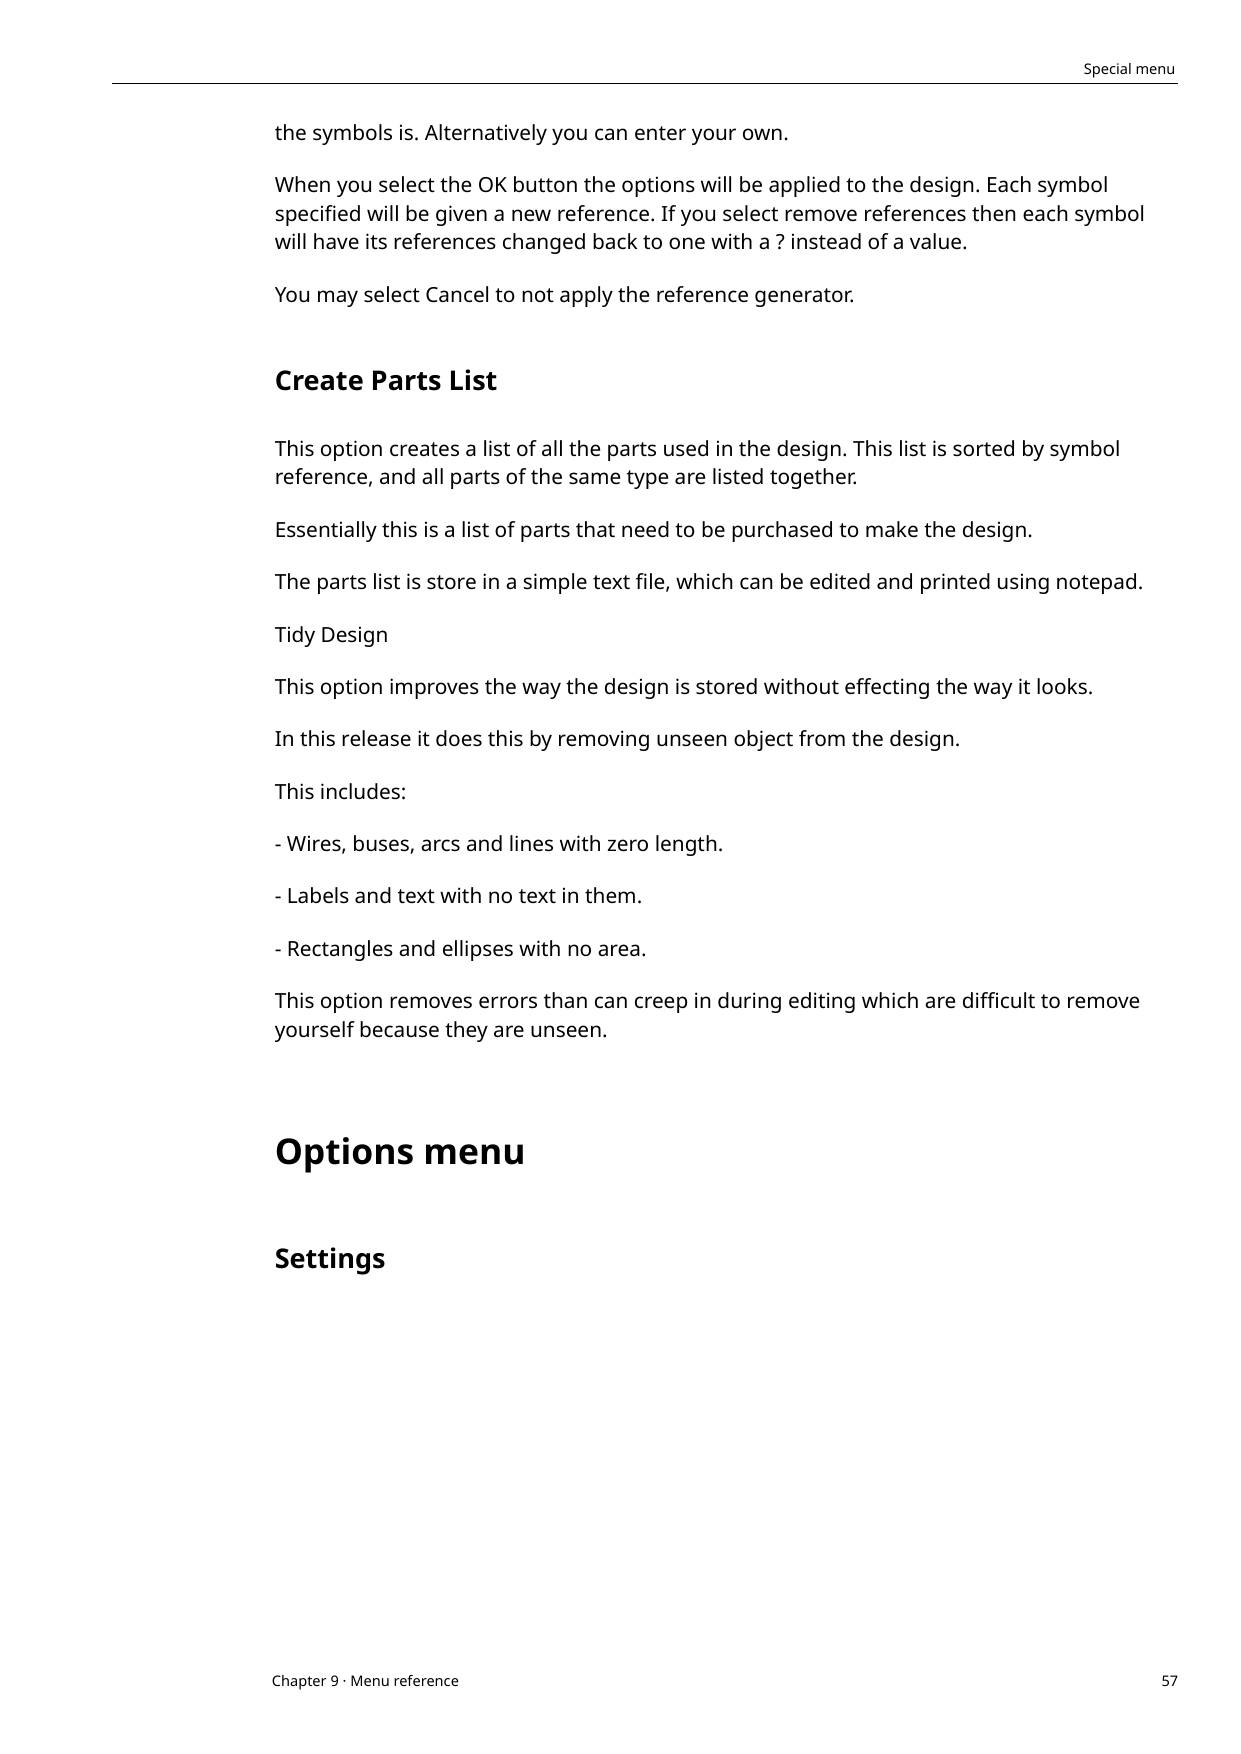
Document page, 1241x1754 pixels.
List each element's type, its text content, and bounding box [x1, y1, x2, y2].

text This option removes errors than can creep in during editing which are difficult to remove yourself because they are unseen. [274, 986, 1178, 1043]
text - Labels and text with no text in them. [274, 882, 1178, 910]
text In this release it does this by removing unseen object from the design. [274, 724, 1178, 753]
text This option creates a list of all the parts used in the design. This list is sorted by symbol reference, and all parts of the same type are listed together. [274, 434, 1178, 491]
text - Wires, buses, arcs and lines with zero length. [274, 829, 1178, 858]
text This includes: [274, 777, 1178, 805]
text When you select the OK button the options will be applied to the design. Each symbol specified will be given a new reference. If you select remove references then each symbol will have its references changed back to one with a ? instead of a value. [274, 171, 1178, 256]
text - Rectangles and ellipses with no area. [274, 934, 1178, 962]
text You may select Cancel to not apply the reference generator. [274, 280, 1178, 308]
subtitle Create Parts List [274, 362, 1178, 398]
subtitle Options menu [274, 1126, 1178, 1174]
text The parts list is store in a simple text file, which can be edited and printed using notepad. [274, 567, 1178, 596]
text Essentially this is a list of parts that need to be purchased to make the design. [274, 515, 1178, 543]
text the symbols is. Alternatively you can enter your own. [274, 118, 1178, 147]
subtitle Settings [274, 1239, 1178, 1276]
text Tidy Design [274, 620, 1178, 648]
text This option improves the way the design is stored without effecting the way it looks. [274, 672, 1178, 701]
